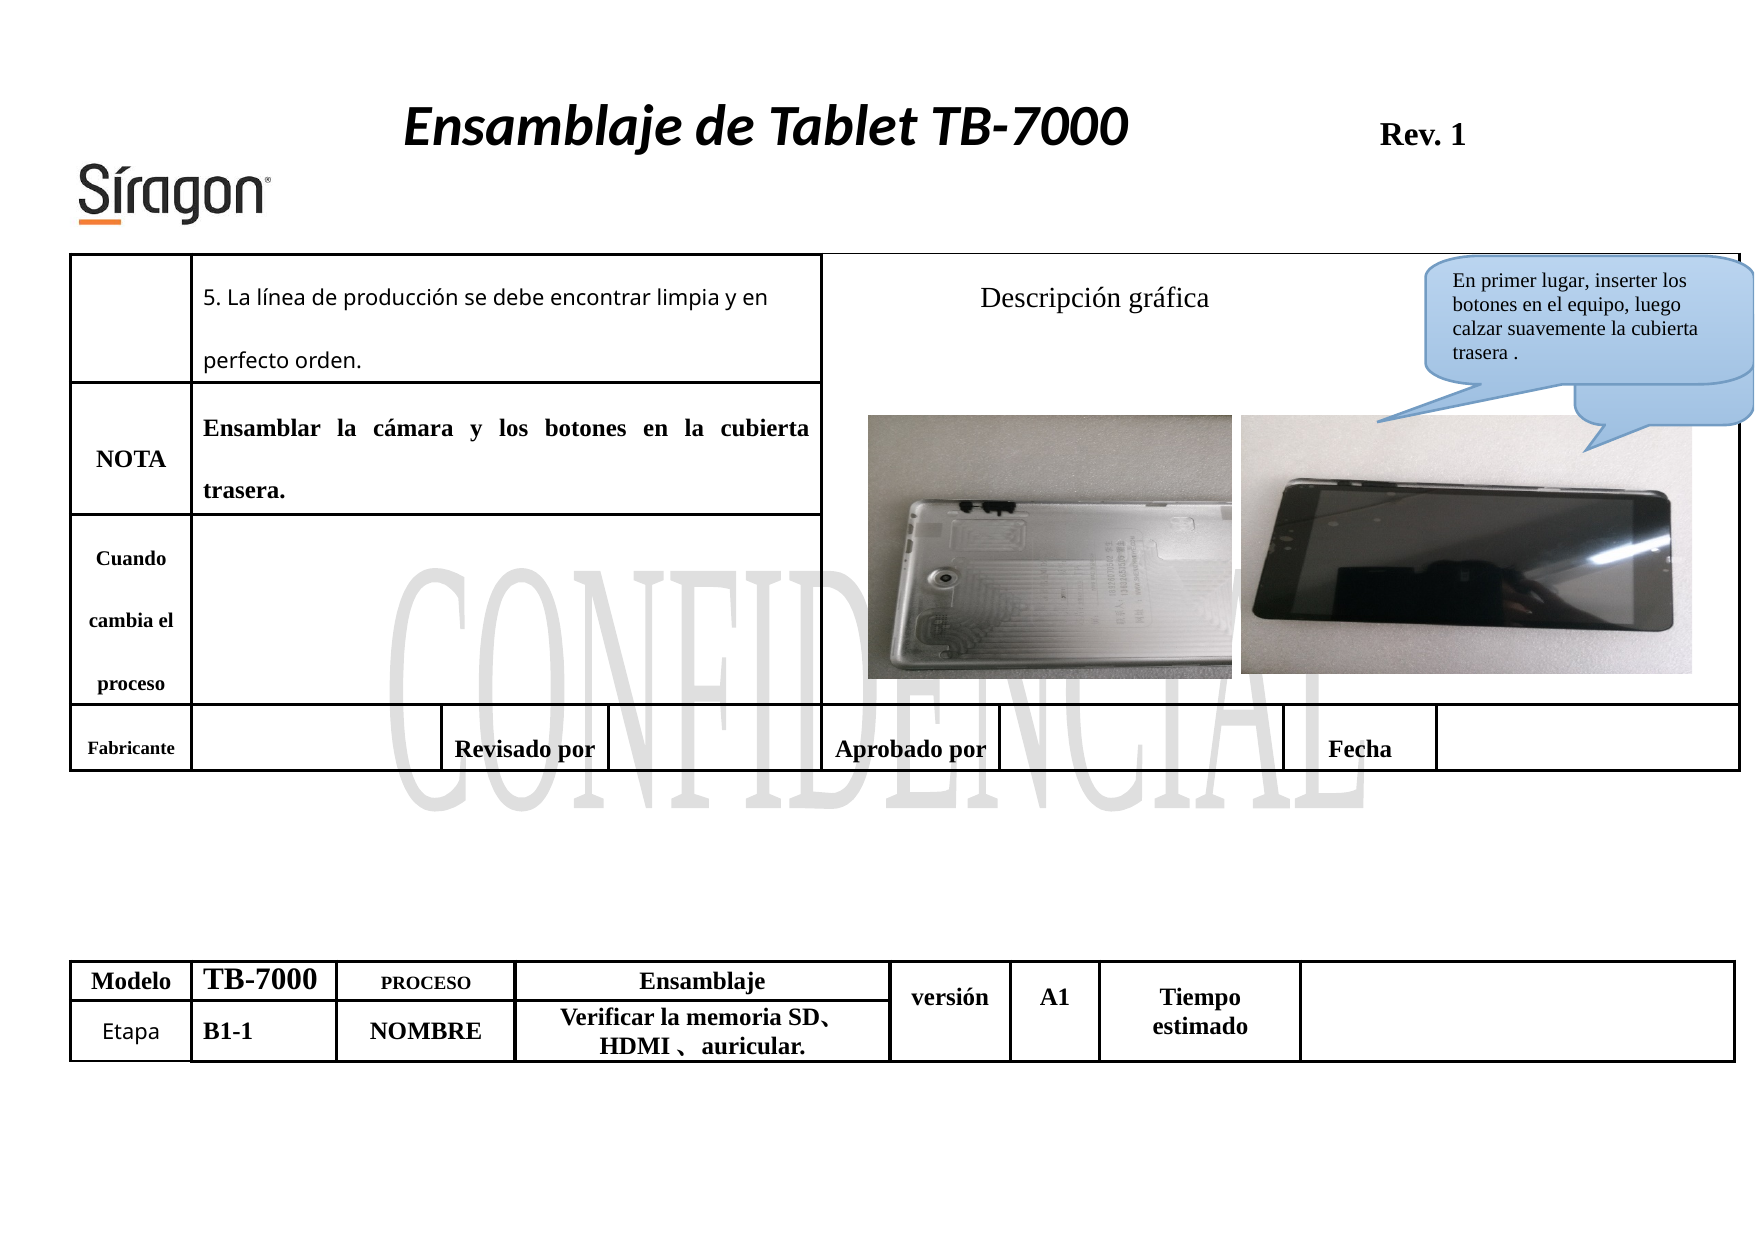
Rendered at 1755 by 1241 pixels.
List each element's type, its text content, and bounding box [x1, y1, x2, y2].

table_cell Descripción gráfica [1263, 674, 1305, 703]
table_header Tiempo estimado [1101, 963, 1299, 1060]
table_cell [814, 587, 820, 703]
table_cell Aprobado por [910, 706, 978, 769]
table_cell [592, 600, 619, 703]
table_cell [1438, 706, 1738, 769]
table_cell [814, 706, 820, 769]
table_cell Aprobado por [869, 706, 897, 769]
table_cell [193, 516, 820, 703]
table_cell Cuando cambia el proceso [72, 516, 190, 703]
table_cell [695, 706, 756, 769]
table_cell Descripción gráfica [1424, 386, 1576, 415]
table_cell Fecha [1319, 706, 1435, 769]
table_cell Revisado por [493, 706, 550, 769]
table_cell Descripción gráfica [823, 254, 1469, 605]
table_cell [1216, 726, 1261, 769]
table_cell [193, 706, 397, 769]
table_cell B1-1 [193, 1002, 335, 1060]
table_cell Descripción gráfica [877, 679, 897, 703]
table_header PROCESO [338, 963, 513, 998]
table_cell [1030, 706, 1039, 741]
table_cell [770, 706, 800, 769]
table_cell [1179, 706, 1217, 769]
table_cell Descripción gráfica [823, 587, 863, 703]
table_header TB-7000 [193, 963, 335, 998]
table_cell Revisado por [592, 706, 607, 769]
table_cell Aprobado por [986, 706, 998, 769]
table_cell Fabricante [72, 706, 190, 769]
table_cell [493, 583, 550, 703]
table_header Ensamblaje [517, 963, 888, 998]
table_cell [404, 706, 440, 769]
table_cell Descripción gráfica [1225, 599, 1252, 703]
table_header A1 [1012, 963, 1098, 1060]
table_cell [1080, 706, 1165, 769]
table_cell Descripción gráfica [1179, 679, 1220, 703]
table_cell Aprobado por [823, 706, 862, 769]
table_header Modelo [72, 963, 190, 998]
table_cell Descripción gráfica [1080, 679, 1165, 703]
table_cell [610, 706, 635, 769]
table_cell [636, 706, 645, 741]
table_header [1302, 963, 1733, 1060]
table_cell Revisado por [558, 706, 585, 769]
table_cell Etapa [72, 1002, 190, 1060]
table_cell [1267, 706, 1282, 769]
table_cell Ensamblar la cámara y los botones en la cubierta trasera. [193, 384, 820, 513]
table_cell NOTA [72, 384, 190, 513]
table_cell Descripción gráfica [940, 679, 978, 703]
table_cell [72, 256, 190, 381]
table_cell [1285, 706, 1305, 769]
table_cell Verificar la memoria SD、 HDMI 、auricular. [517, 1002, 888, 1060]
table_cell Revisado por [443, 706, 486, 769]
table_cell [653, 706, 681, 769]
table_cell NOMBRE [338, 1002, 513, 1060]
table_cell [1001, 706, 1029, 769]
table_cell Descripción gráfica [1319, 425, 1738, 703]
table_cell Descripción gráfica [986, 679, 1012, 703]
table_cell [1047, 706, 1073, 769]
table_header versión [892, 963, 1009, 1060]
table_cell Descripción gráfica [1047, 679, 1066, 703]
table_cell 5. La línea de producción se debe encontrar limpia y en perfecto orden. [193, 256, 820, 381]
table_cell Descripción gráfica [1023, 679, 1039, 703]
